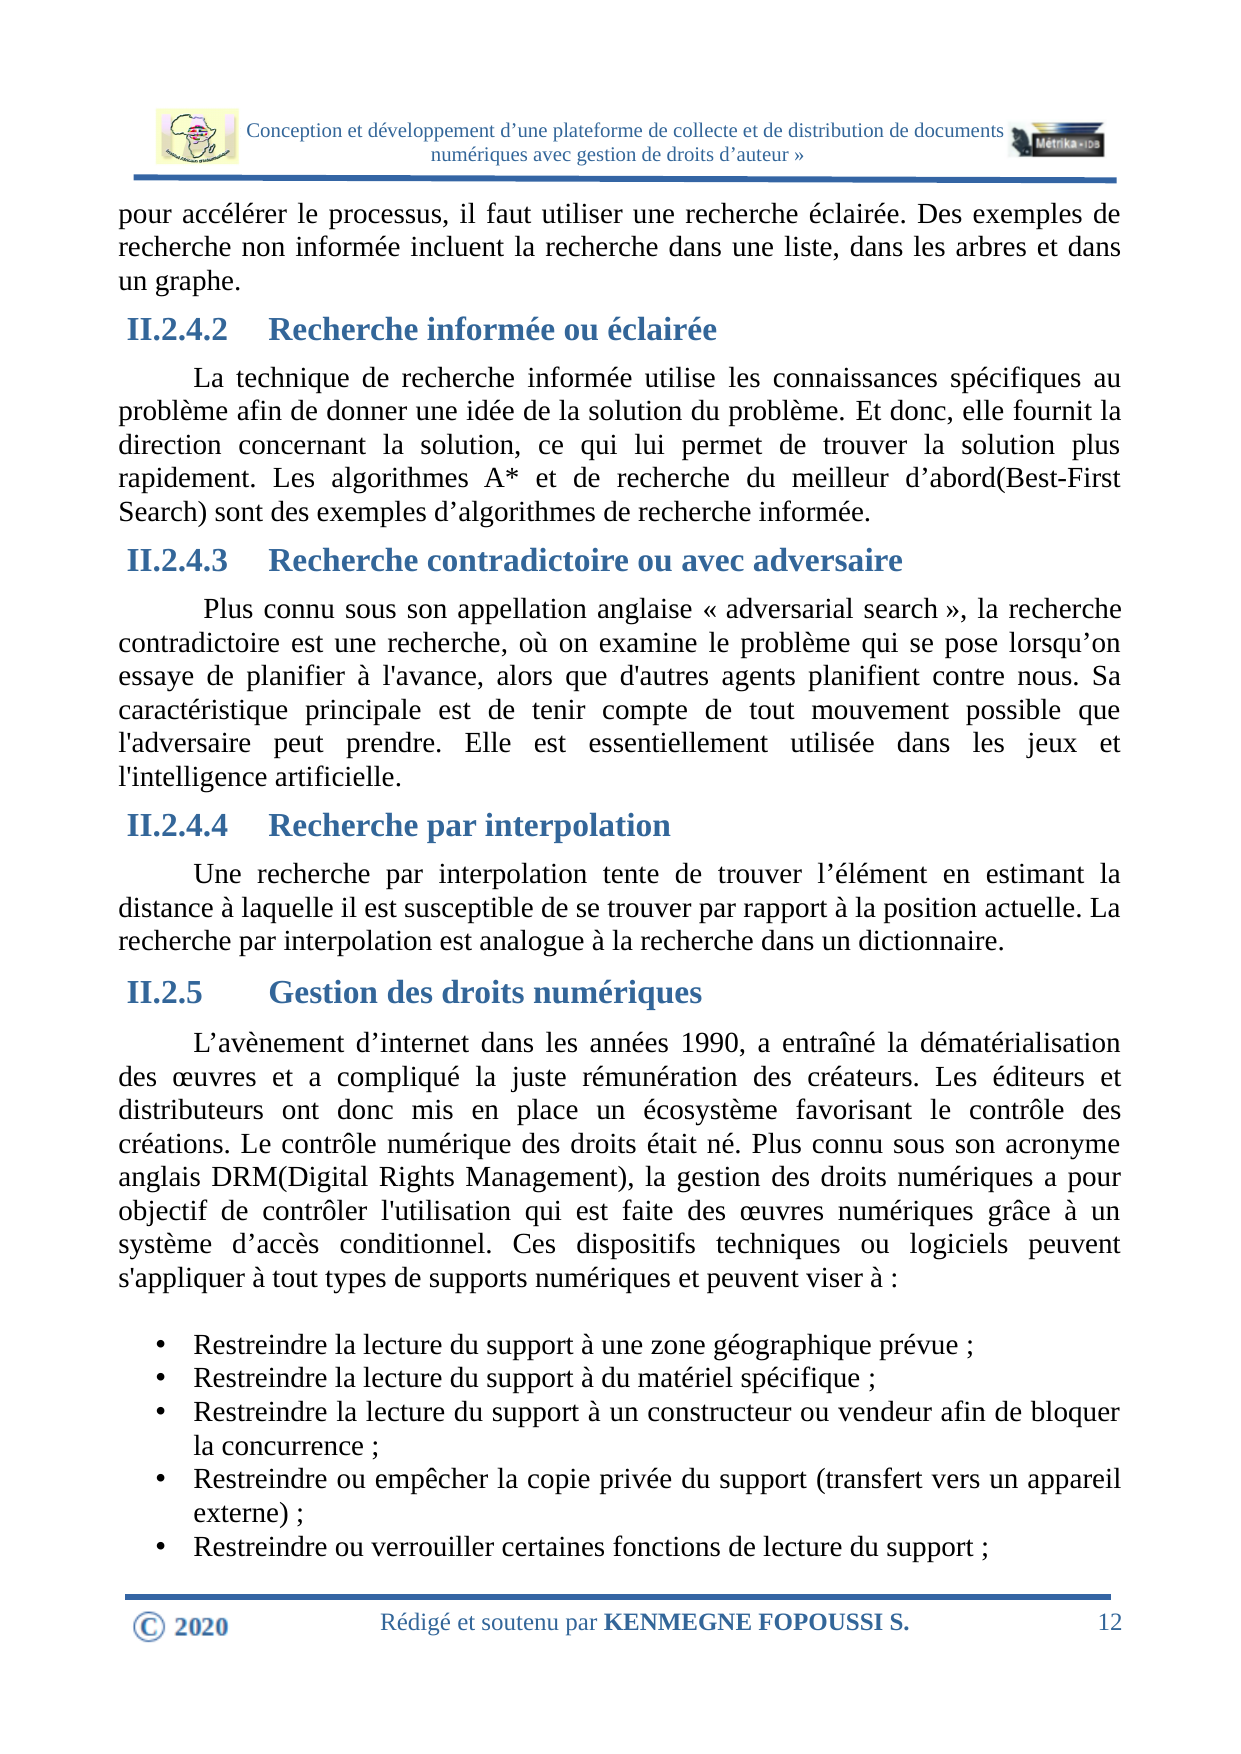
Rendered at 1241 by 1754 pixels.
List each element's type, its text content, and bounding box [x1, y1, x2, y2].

subtitle Recherche informée ou éclairée [118, 309, 1122, 347]
picture [154, 107, 241, 166]
list Restreindre ou verrouiller certaines fonctions de lecture du support ; [156, 1529, 1122, 1562]
text L’avènement d’internet dans les années 1990, a entraîné la dématérialisation des œuvres et a compliqué la juste rémunération des créateurs. Les éditeurs et distributeurs ont donc mis en place un écosystème favorisant le contrôle des créations. Le contrôle numérique des droits était né. Plus connu sous son acronyme anglais DRM(Digital Rights Management), la gestion des droits numériques a pour objectif de contrôler l'utilisation qui est faite des œuvres numériques grâce à un système d’accès conditionnel. Ces dispositifs techniques ou logiciels peuvent s'appliquer à tout types de supports numériques et peuvent viser à : [118, 1025, 1122, 1293]
text pour accélérer le processus, il faut utiliser une recherche éclairée. Des exemples de recherche non informée incluent la recherche dans une liste, dans les arbres et dans un graphe. [118, 196, 1122, 296]
text La technique de recherche informée utilise les connaissances spécifiques au problème afin de donner une idée de la solution du problème. Et donc, elle fournit la direction concernant la solution, ce qui lui permet de trouver la solution plus rapidement. Les algorithmes A* et de recherche du meilleur d’abord(Best-First Search) sont des exemples d’algorithmes de recherche informée. [118, 360, 1122, 528]
list Restreindre la lecture du support à un constructeur ou vendeur afin de bloquer la concurrence ; [156, 1394, 1122, 1461]
picture [1003, 116, 1109, 160]
list Restreindre la lecture du support à une zone géographique prévue ; [156, 1327, 1122, 1361]
list Restreindre ou empêcher la copie privée du support (transfert vers un appareil externe) ; [156, 1461, 1122, 1529]
subtitle Recherche par interpolation [118, 805, 1122, 844]
text Plus connu sous son appellation anglaise « adversarial search », la recherche contradictoire est une recherche, où on examine le problème qui se pose lorsqu’on essaye de planifier à l'avance, alors que d'autres agents planifient contre nous. Sa caractéristique principale est de tenir compte de tout mouvement possible que l'adversaire peut prendre. Elle est essentiellement utilisée dans les jeux et l'intelligence artificielle. [118, 591, 1122, 793]
text Une recherche par interpolation tente de trouver l’élément en estimant la distance à laquelle il est susceptible de se trouver par rapport à la position actuelle. La recherche par interpolation est analogue à la recherche dans un dictionnaire. [118, 856, 1122, 957]
subtitle Recherche contradictoire ou avec adversaire [118, 540, 1122, 579]
picture [126, 1604, 231, 1647]
list Restreindre la lecture du support à du matériel spécifique ; [156, 1361, 1122, 1394]
subtitle Gestion des droits numériques [118, 972, 1122, 1010]
